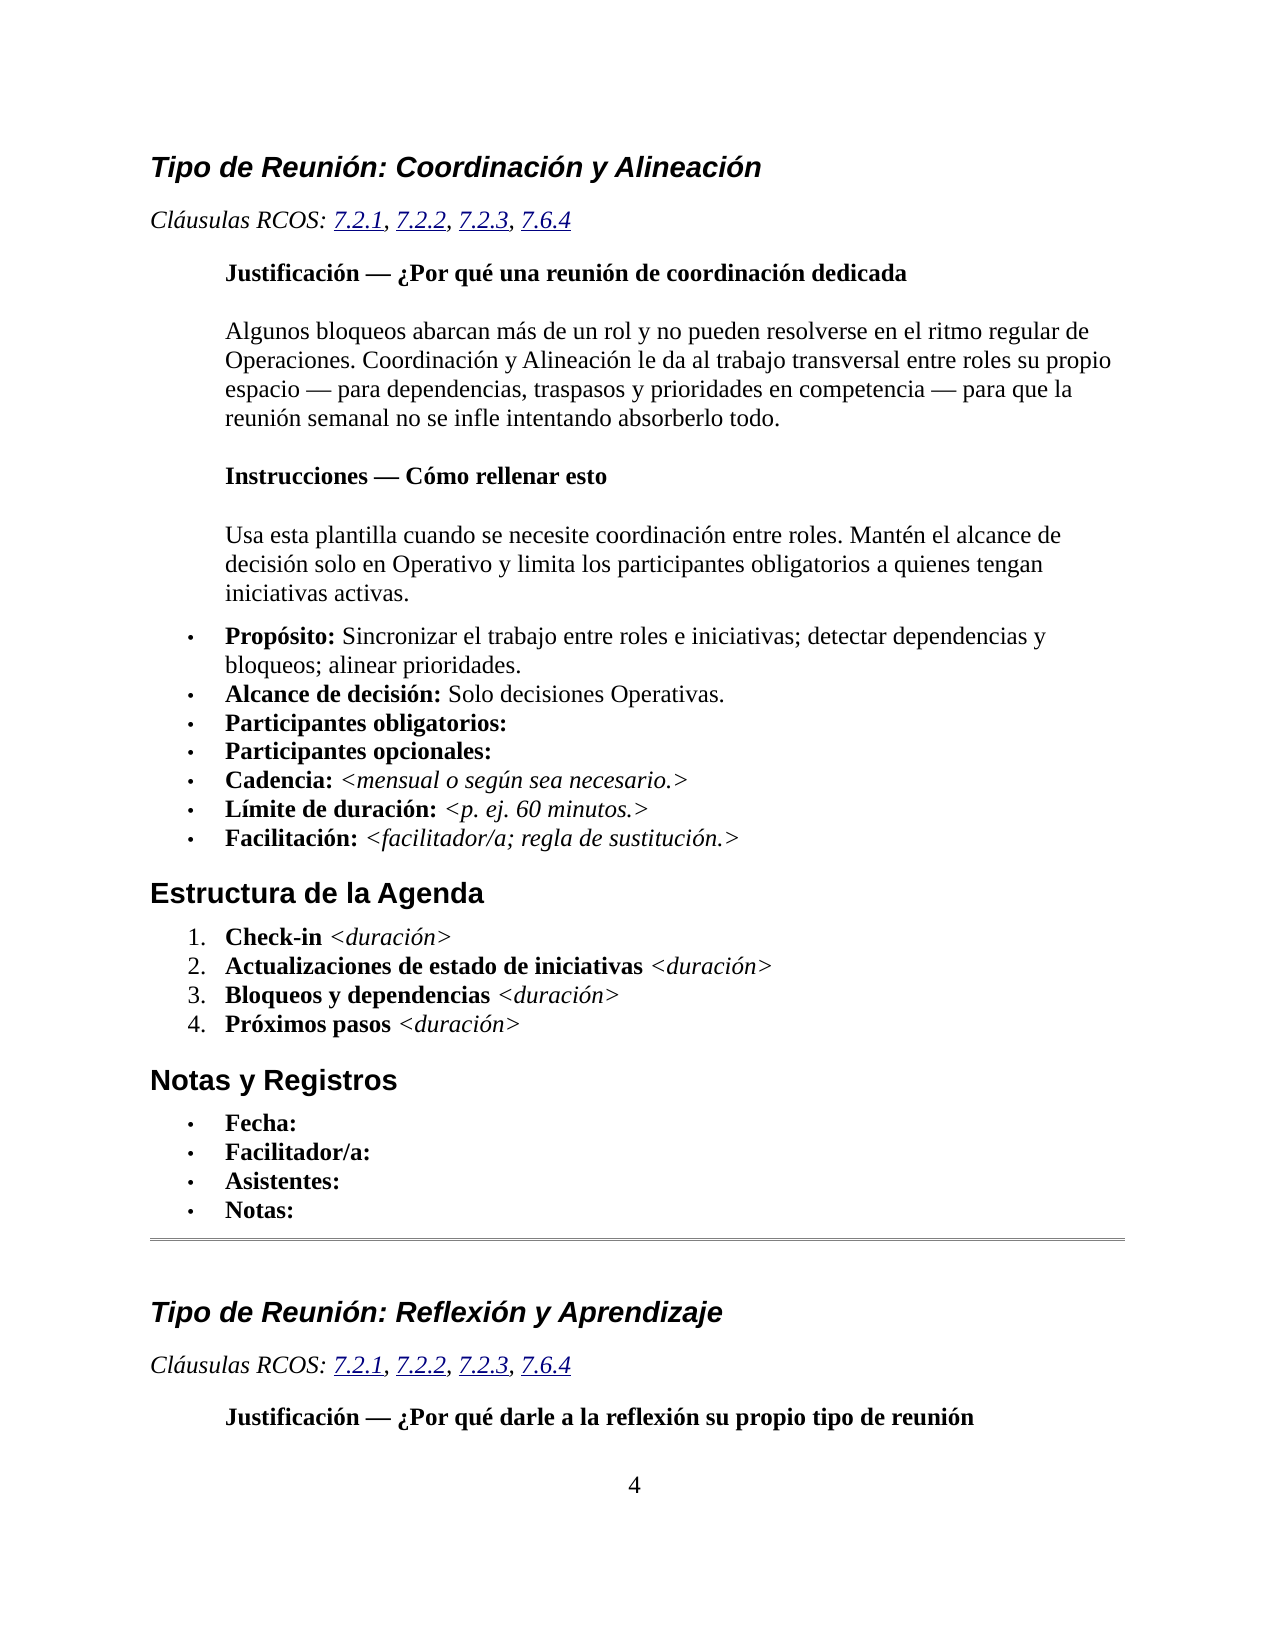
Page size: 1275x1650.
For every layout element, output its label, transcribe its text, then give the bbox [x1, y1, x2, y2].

text Justificación — ¿Por qué darle a la reflexión su propio tipo de reunión [225, 1402, 1125, 1431]
list Propósito: Sincronizar el trabajo entre roles e iniciativas; detectar dependencias y bloqueos; alinear prioridades. [187, 621, 1125, 679]
list Participantes opcionales: [187, 736, 1125, 765]
list Límite de duración: <p. ej. 60 minutos.> [187, 794, 1125, 823]
list Fecha: [187, 1108, 1125, 1137]
subtitle Tipo de Reunión: Reflexión y Aprendizaje [150, 1295, 1125, 1328]
list Alcance de decisión: Solo decisiones Operativas. [187, 679, 1125, 708]
list Check-in <duración> [187, 922, 1125, 951]
list Facilitación: <facilitador/a; regla de sustitución.> [187, 823, 1125, 851]
text Justificación — ¿Por qué una reunión de coordinación dedicada [225, 258, 1125, 286]
text Cláusulas RCOS: 7.2.1, 7.2.2, 7.2.3, 7.6.4 [150, 205, 1125, 234]
list Cadencia: <mensual o según sea necesario.> [187, 765, 1125, 794]
subtitle Tipo de Reunión: Coordinación y Alineación [150, 150, 1125, 183]
text Cláusulas RCOS: 7.2.1, 7.2.2, 7.2.3, 7.6.4 [150, 1350, 1125, 1378]
list Próximos pasos <duración> [187, 1009, 1125, 1037]
list Asistentes: [187, 1166, 1125, 1195]
list Actualizaciones de estado de iniciativas <duración> [187, 951, 1125, 980]
list Notas: [187, 1195, 1125, 1223]
subtitle Estructura de la Agenda [150, 876, 1125, 910]
list Bloqueos y dependencias <duración> [187, 980, 1125, 1009]
subtitle Notas y Registros [150, 1062, 1125, 1096]
list Participantes obligatorios: [187, 708, 1125, 736]
list Facilitador/a: [187, 1137, 1125, 1166]
text Instrucciones — Cómo rellenar esto [225, 461, 1125, 490]
text Algunos bloqueos abarcan más de un rol y no pueden resolverse en el ritmo regular de Operaciones. Coordinación y Alineación le da al trabajo transversal entre roles su propio espacio — para dependencias, traspasos y prioridades en competencia — para que la reunión semanal no se infle intentando absorberlo todo. [225, 316, 1125, 431]
text Usa esta plantilla cuando se necesite coordinación entre roles. Mantén el alcance de decisión solo en Operativo y limita los participantes obligatorios a quienes tengan iniciativas activas. [225, 520, 1125, 606]
